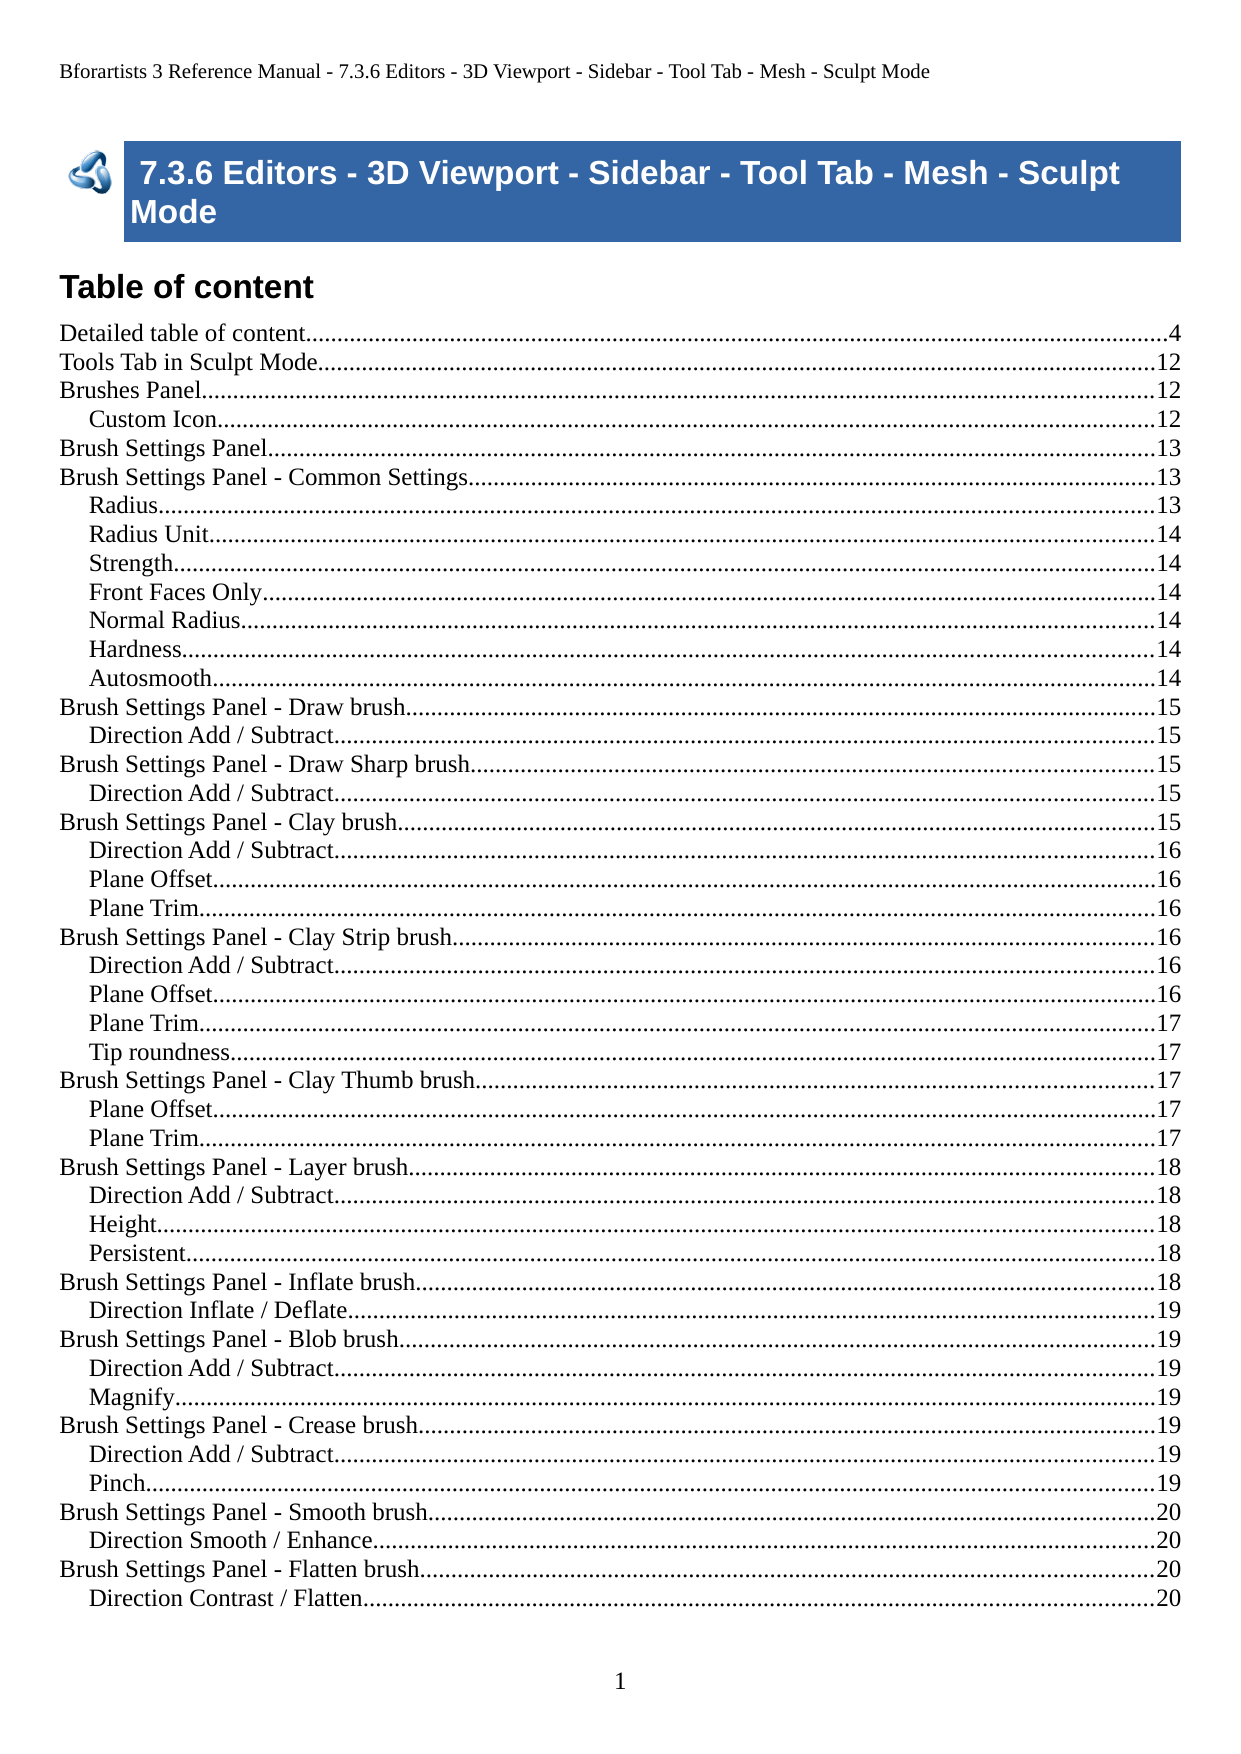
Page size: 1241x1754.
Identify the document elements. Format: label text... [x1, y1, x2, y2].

text Pinch 19 [88, 1468, 1181, 1497]
text Plane Trim 16 [88, 893, 1181, 922]
text Direction Add / Subtract 15 [88, 720, 1181, 749]
text Brush Settings Panel - Clay Strip brush 16 [59, 922, 1181, 950]
text Brush Settings Panel 13 [59, 433, 1181, 462]
text Tools Tab in Sculpt Mode 12 [59, 347, 1181, 375]
text Brushes Panel 12 [59, 375, 1181, 404]
text Radius 13 [88, 490, 1181, 519]
text Direction Add / Subtract 19 [88, 1439, 1181, 1468]
text Direction Contrast / Flatten 20 [88, 1583, 1181, 1612]
text Detailed table of content 4 [59, 318, 1181, 347]
text Direction Add / Subtract 18 [88, 1180, 1181, 1209]
text Brush Settings Panel - Crease brush 19 [59, 1410, 1181, 1439]
text Brush Settings Panel - Clay Thumb brush 17 [59, 1065, 1181, 1094]
subtitle Table of content [59, 267, 1181, 305]
text Strength 14 [88, 548, 1181, 577]
text Autosmooth 14 [88, 663, 1181, 692]
text Hardness 14 [88, 634, 1181, 663]
text Magnify 19 [88, 1382, 1181, 1410]
text Brush Settings Panel - Clay brush 15 [59, 807, 1181, 835]
text Height 18 [88, 1209, 1181, 1238]
text Persistent 18 [88, 1238, 1181, 1267]
table_header 7.3.6 Editors - 3D Viewport - Sidebar - Tool Tab - Mesh - Sculpt Mode [124, 141, 1181, 242]
text Plane Offset 17 [88, 1094, 1181, 1123]
text Plane Trim 17 [88, 1123, 1181, 1152]
text Brush Settings Panel - Inflate brush 18 [59, 1267, 1181, 1295]
text Brush Settings Panel - Draw brush 15 [59, 692, 1181, 720]
text Radius Unit 14 [88, 519, 1181, 548]
text Direction Smooth / Enhance 20 [88, 1525, 1181, 1554]
text Direction Inflate / Deflate 19 [88, 1295, 1181, 1324]
text Custom Icon 12 [88, 404, 1181, 433]
table_header [59, 141, 124, 242]
text Direction Add / Subtract 16 [88, 950, 1181, 979]
text Brush Settings Panel - Common Settings 13 [59, 462, 1181, 490]
text Plane Offset 16 [88, 979, 1181, 1008]
text Brush Settings Panel - Blob brush 19 [59, 1324, 1181, 1353]
text Plane Offset 16 [88, 864, 1181, 893]
text Direction Add / Subtract 16 [88, 835, 1181, 864]
text Brush Settings Panel - Flatten brush 20 [59, 1554, 1181, 1583]
text Normal Radius 14 [88, 605, 1181, 634]
text Plane Trim 17 [88, 1008, 1181, 1037]
text Brush Settings Panel - Draw Sharp brush 15 [59, 749, 1181, 778]
text Direction Add / Subtract 19 [88, 1353, 1181, 1382]
text Tip roundness 17 [88, 1037, 1181, 1065]
picture [65, 147, 114, 197]
text Brush Settings Panel - Layer brush 18 [59, 1152, 1181, 1180]
text Direction Add / Subtract 15 [88, 778, 1181, 807]
text Front Faces Only 14 [88, 577, 1181, 605]
text Brush Settings Panel - Smooth brush 20 [59, 1497, 1181, 1525]
